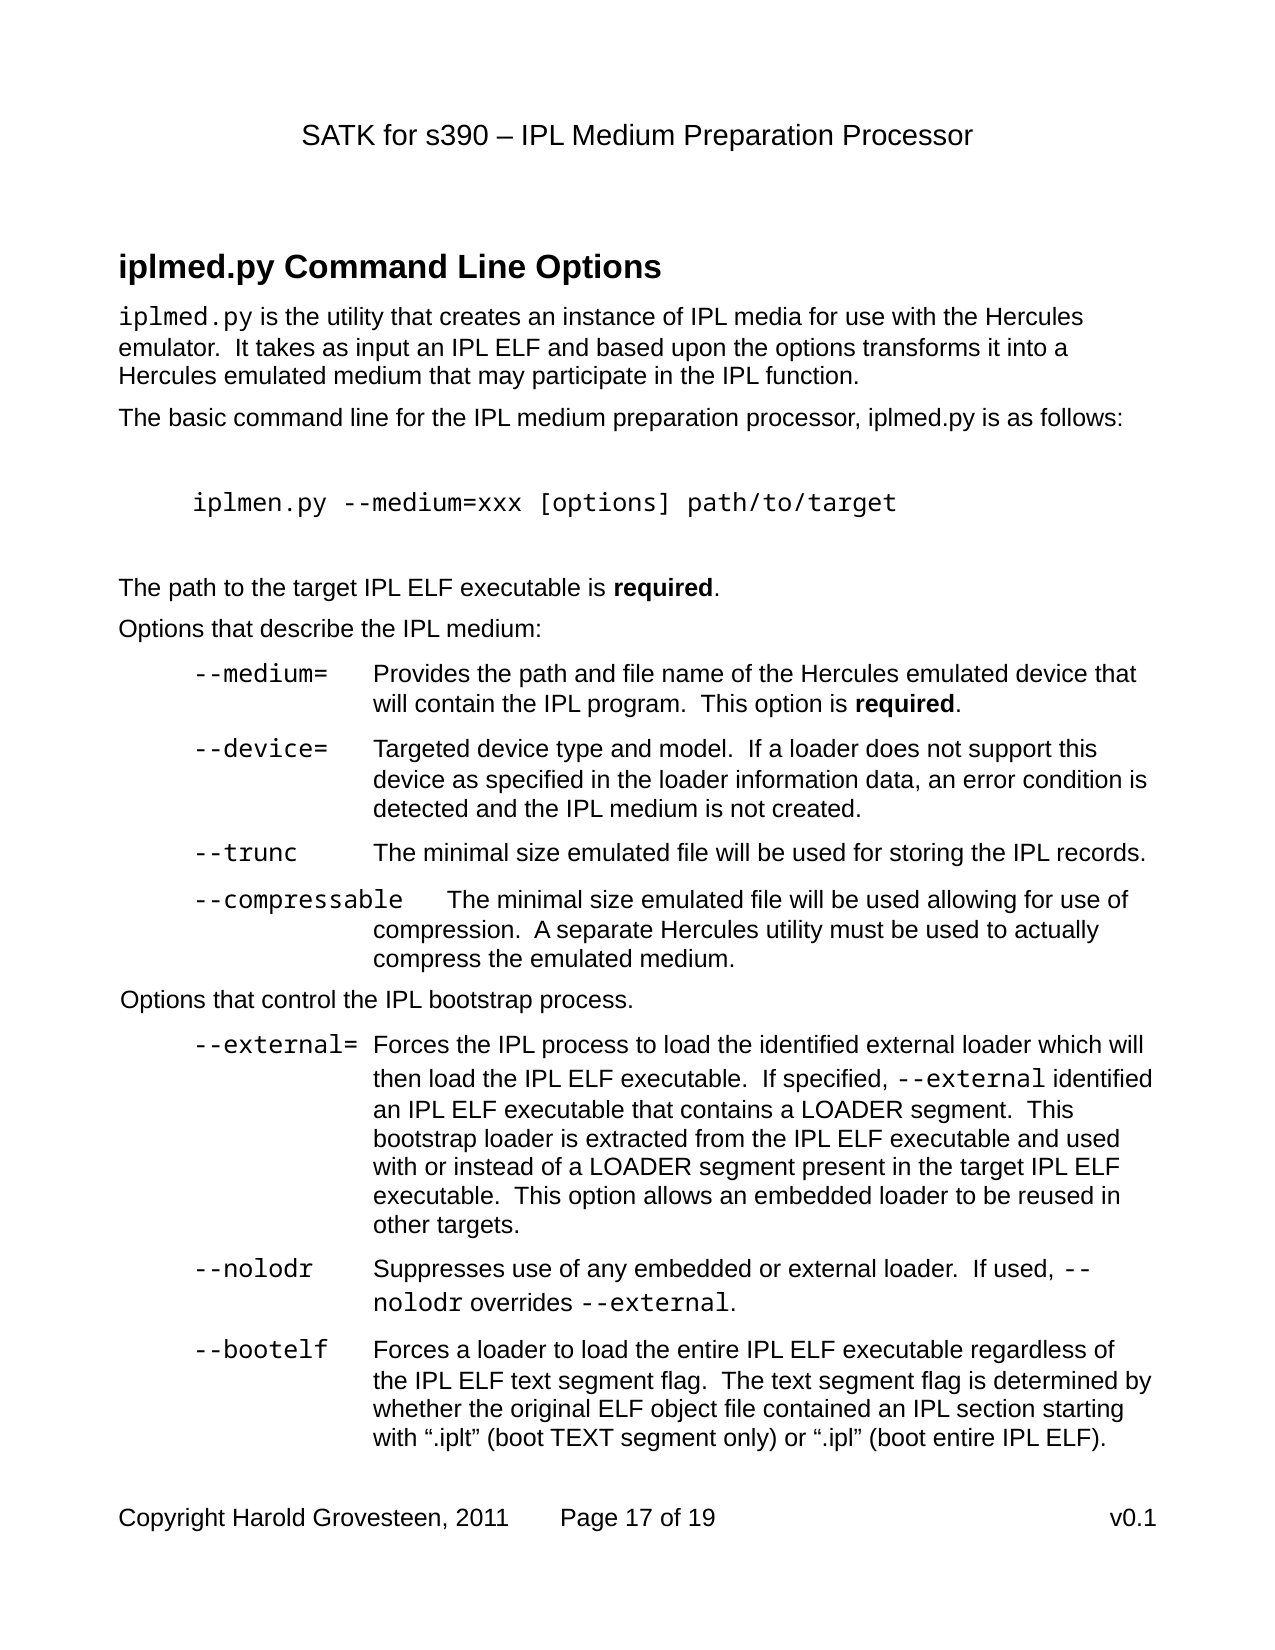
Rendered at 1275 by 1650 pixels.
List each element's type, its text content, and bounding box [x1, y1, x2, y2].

text iplmed.py is the utility that creates an instance of IPL media for use with the Hercules emulator. It takes as input an IPL ELF and based upon the options transforms it into a Hercules emulated medium that may participate in the IPL function. [118, 298, 1157, 390]
text --nolodr Suppresses use of any embedded or external loader. If used, --nolodr overrides --external. [193, 1251, 1157, 1319]
text Options that describe the IPL medium: [118, 614, 1157, 643]
text --compressable The minimal size emulated file will be used allowing for use of compression. A separate Hercules utility must be used to actually compress the emulated medium. [193, 881, 1157, 973]
subtitle iplmed.py Command Line Options [118, 247, 1157, 286]
text --external= Forces the IPL process to load the identified external loader which will then load the IPL ELF executable. If specified, --external identified an IPL ELF executable that contains a LOADER segment. This bootstrap loader is extracted from the IPL ELF executable and used with or instead of a LOADER segment present in the target IPL ELF executable. This option allows an embedded loader to be reused in other targets. [193, 1027, 1157, 1238]
text --medium= Provides the path and file name of the Hercules emulated device that will contain the IPL program. This option is required. [193, 655, 1157, 718]
text --device= Targeted device type and model. If a loader does not support this device as specified in the loader information data, an error condition is detected and the IPL medium is not created. [193, 731, 1157, 822]
text --bootelf Forces a loader to load the entire IPL ELF executable regardless of the IPL ELF text segment flag. The text segment flag is determined by whether the original ELF object file contained an IPL section starting with “.iplt” (boot TEXT segment only) or “.ipl” (boot entire IPL ELF). [193, 1332, 1157, 1452]
text The basic command line for the IPL medium preparation processor, iplmed.py is as follows: [118, 403, 1157, 431]
text Options that control the IPL bootstrap process. [120, 985, 1157, 1014]
text iplmen.py --medium=xxx [options] path/to/target [192, 485, 1157, 519]
text --trunc The minimal size emulated file will be used for storing the IPL records. [193, 835, 1157, 869]
text The path to the target IPL ELF executable is required. [118, 573, 1157, 602]
